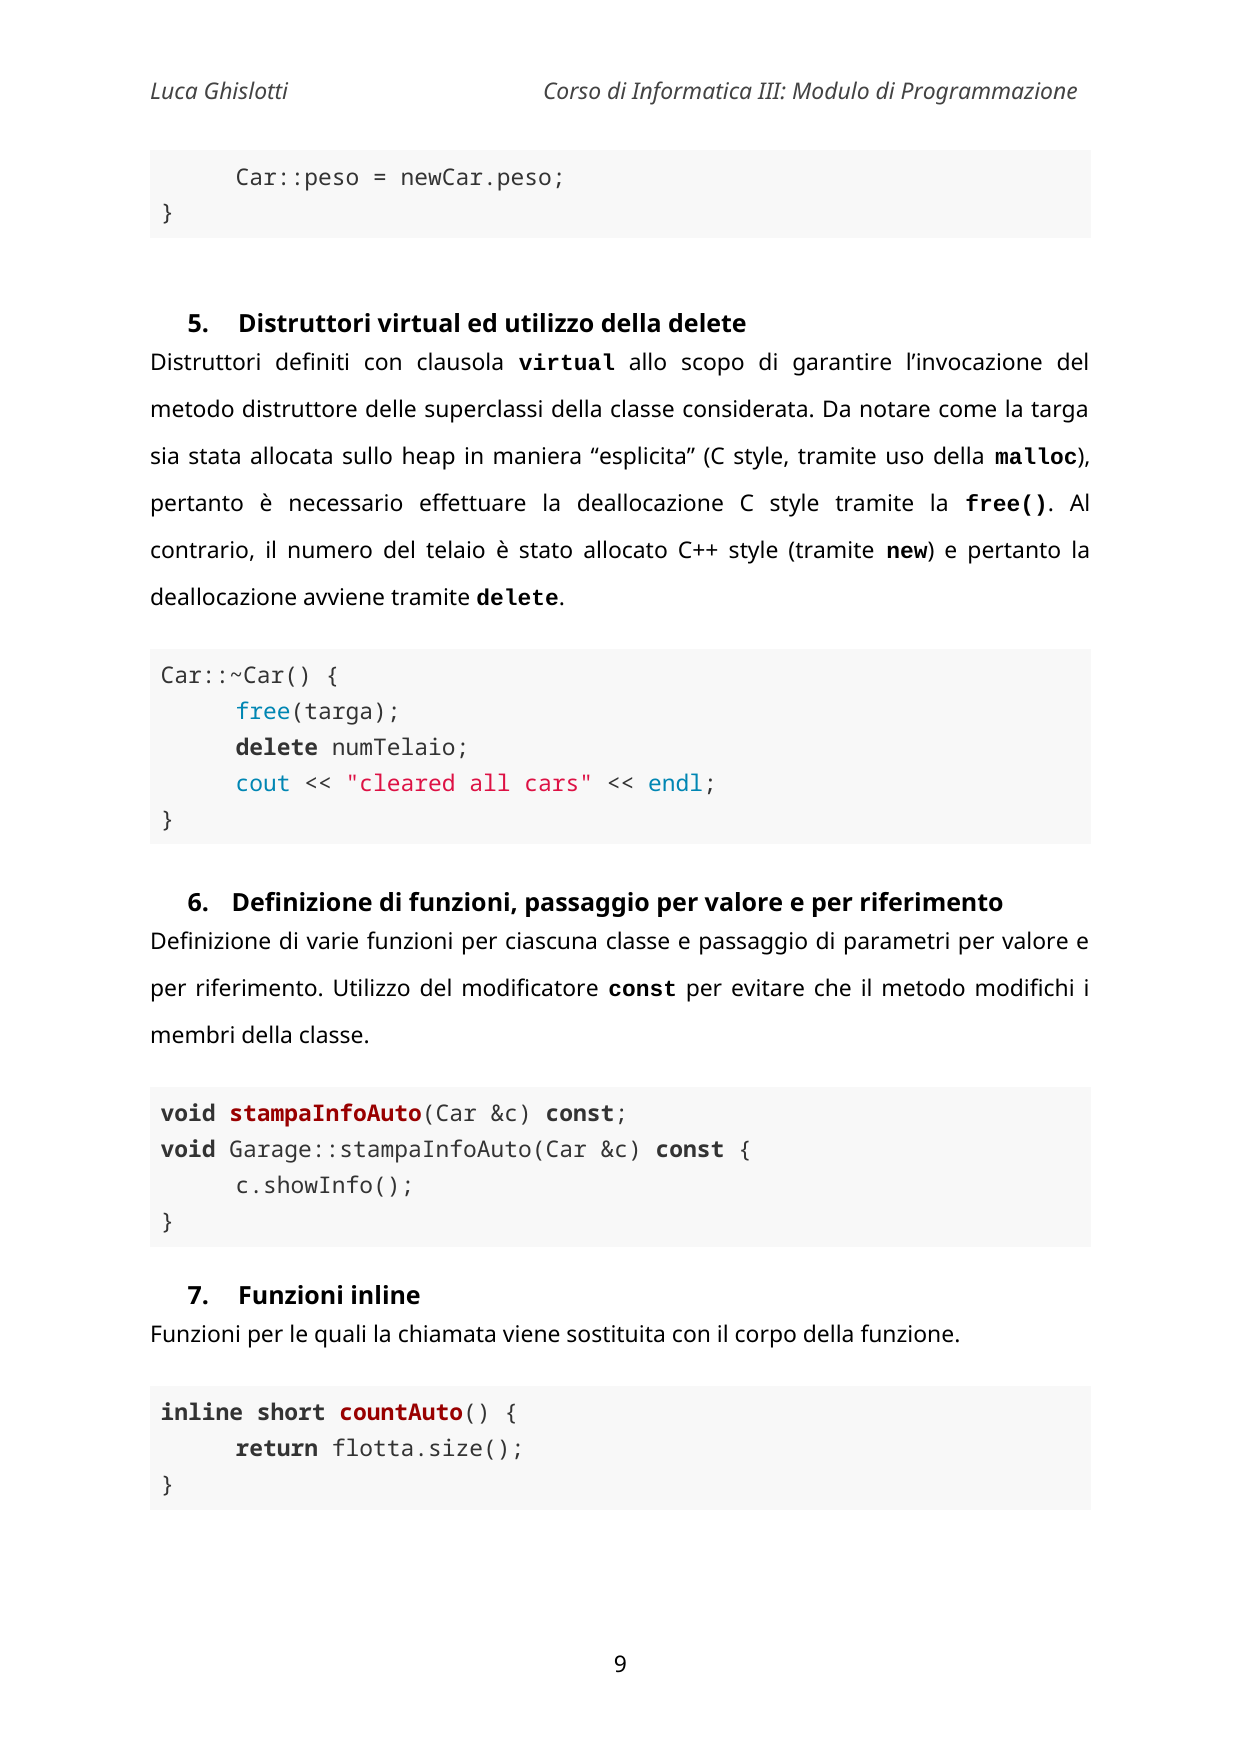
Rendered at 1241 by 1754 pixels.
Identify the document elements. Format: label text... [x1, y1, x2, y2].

table_header void stampaInfoAuto(Car &c) const; void Garage::stampaInfoAuto(Car &c) const { c.showInfo(); } [150, 1087, 1091, 1247]
table_header inline short countAuto() { return flotta.size(); } [150, 1386, 1091, 1510]
table_header Car::~Car() { free(targa); delete numTelaio; cout << "cleared all cars" << endl; } [150, 649, 1091, 844]
text Definizione di varie funzioni per ciascuna classe e passaggio di parametri per valore e per riferimento. Utilizzo del modificatore const per evitare che il metodo modifichi i membri della classe. [150, 925, 1090, 1050]
subtitle Distruttori virtual ed utilizzo della delete [187, 306, 1090, 340]
subtitle Funzioni inline [187, 1278, 1090, 1312]
table_header Car::peso = newCar.peso; } [150, 150, 1091, 238]
text Funzioni per le quali la chiamata viene sostituita con il corpo della funzione. [150, 1318, 1090, 1349]
subtitle Definizione di funzioni, passaggio per valore e per riferimento [187, 885, 1090, 919]
text Distruttori definiti con clausola virtual allo scopo di garantire l’invocazione del metodo distruttore delle superclassi della classe considerata. Da notare come la targa sia stata allocata sullo heap in maniera “esplicita” (C style, tramite uso della malloc), pertanto è necessario effettuare la deallocazione C style tramite la free(). Al contrario, il numero del telaio è stato allocato C++ style (tramite new) e pertanto la deallocazione avviene tramite delete. [150, 346, 1090, 612]
